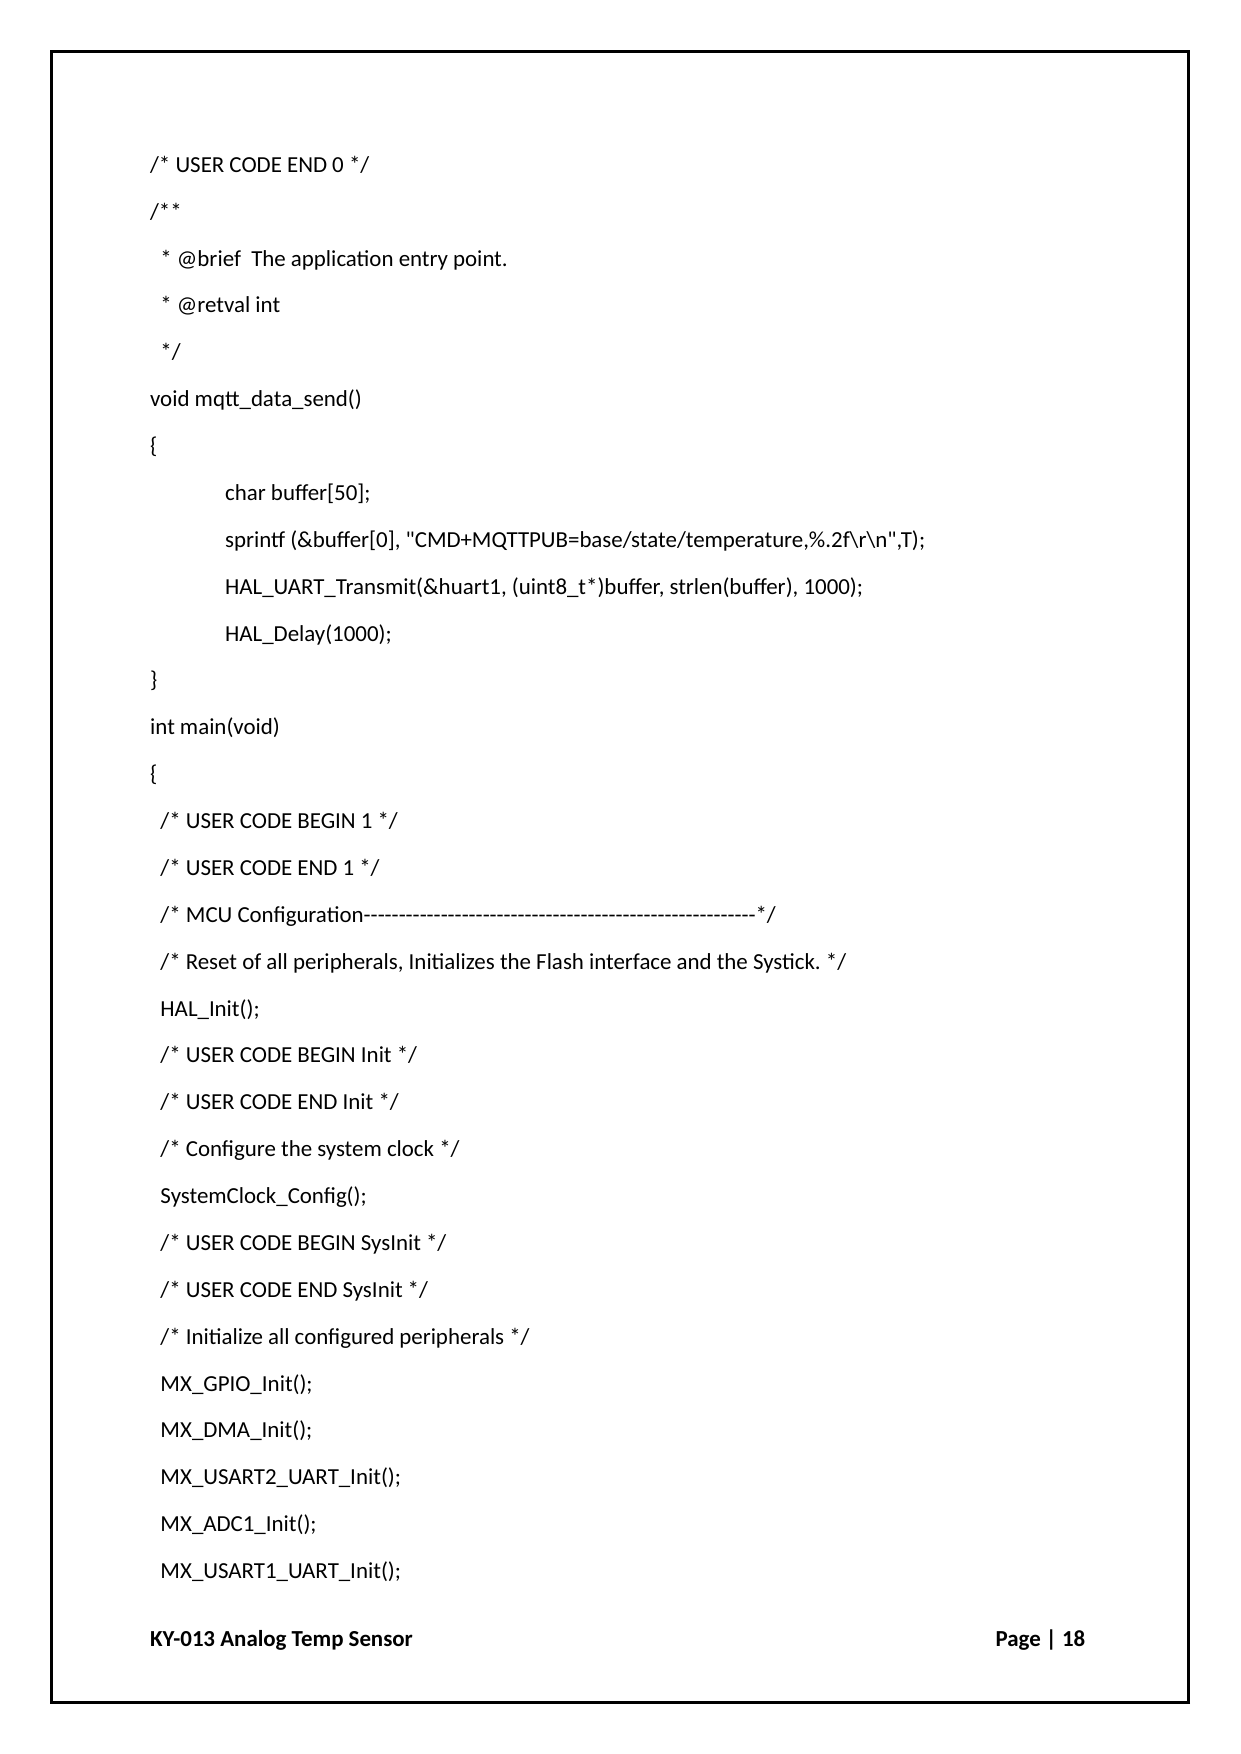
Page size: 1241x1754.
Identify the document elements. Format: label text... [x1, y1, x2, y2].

text sprintf (&buffer[0], "CMD+MQTTPUB=base/state/temperature,%.2f\r\n",T); [150, 525, 1090, 553]
text char buffer[50]; [150, 478, 1090, 506]
text /* Initialize all configured peripherals */ [150, 1322, 1090, 1350]
text * @retval int [150, 291, 1090, 319]
text int main(void) [150, 712, 1090, 741]
text MX_GPIO_Init(); [150, 1369, 1090, 1397]
text MX_USART2_UART_Init(); [150, 1462, 1090, 1491]
text * @brief The application entry point. [150, 244, 1090, 272]
text HAL_Init(); [150, 994, 1090, 1022]
text { [150, 759, 1090, 787]
text /* USER CODE BEGIN Init */ [150, 1041, 1090, 1069]
text /* USER CODE END 0 */ [150, 150, 1090, 178]
text { [150, 431, 1090, 459]
text /* USER CODE BEGIN SysInit */ [150, 1228, 1090, 1256]
text MX_ADC1_Init(); [150, 1509, 1090, 1537]
text */ [150, 337, 1090, 366]
text /* Configure the system clock */ [150, 1134, 1090, 1162]
text MX_DMA_Init(); [150, 1416, 1090, 1444]
text HAL_UART_Transmit(&huart1, (uint8_t*)buffer, strlen(buffer), 1000); [150, 572, 1090, 600]
text /** [150, 197, 1090, 225]
text /* Reset of all peripherals, Initializes the Flash interface and the Systick. */ [150, 947, 1090, 975]
text /* USER CODE END SysInit */ [150, 1275, 1090, 1303]
text /* USER CODE BEGIN 1 */ [150, 806, 1090, 834]
text void mqtt_data_send() [150, 384, 1090, 412]
text HAL_Delay(1000); [150, 619, 1090, 647]
text MX_USART1_UART_Init(); [150, 1556, 1090, 1584]
text /* USER CODE END Init */ [150, 1087, 1090, 1116]
text /* USER CODE END 1 */ [150, 853, 1090, 881]
text /* MCU Configuration--------------------------------------------------------*/ [150, 900, 1090, 928]
text SystemClock_Config(); [150, 1181, 1090, 1209]
text } [150, 666, 1090, 694]
